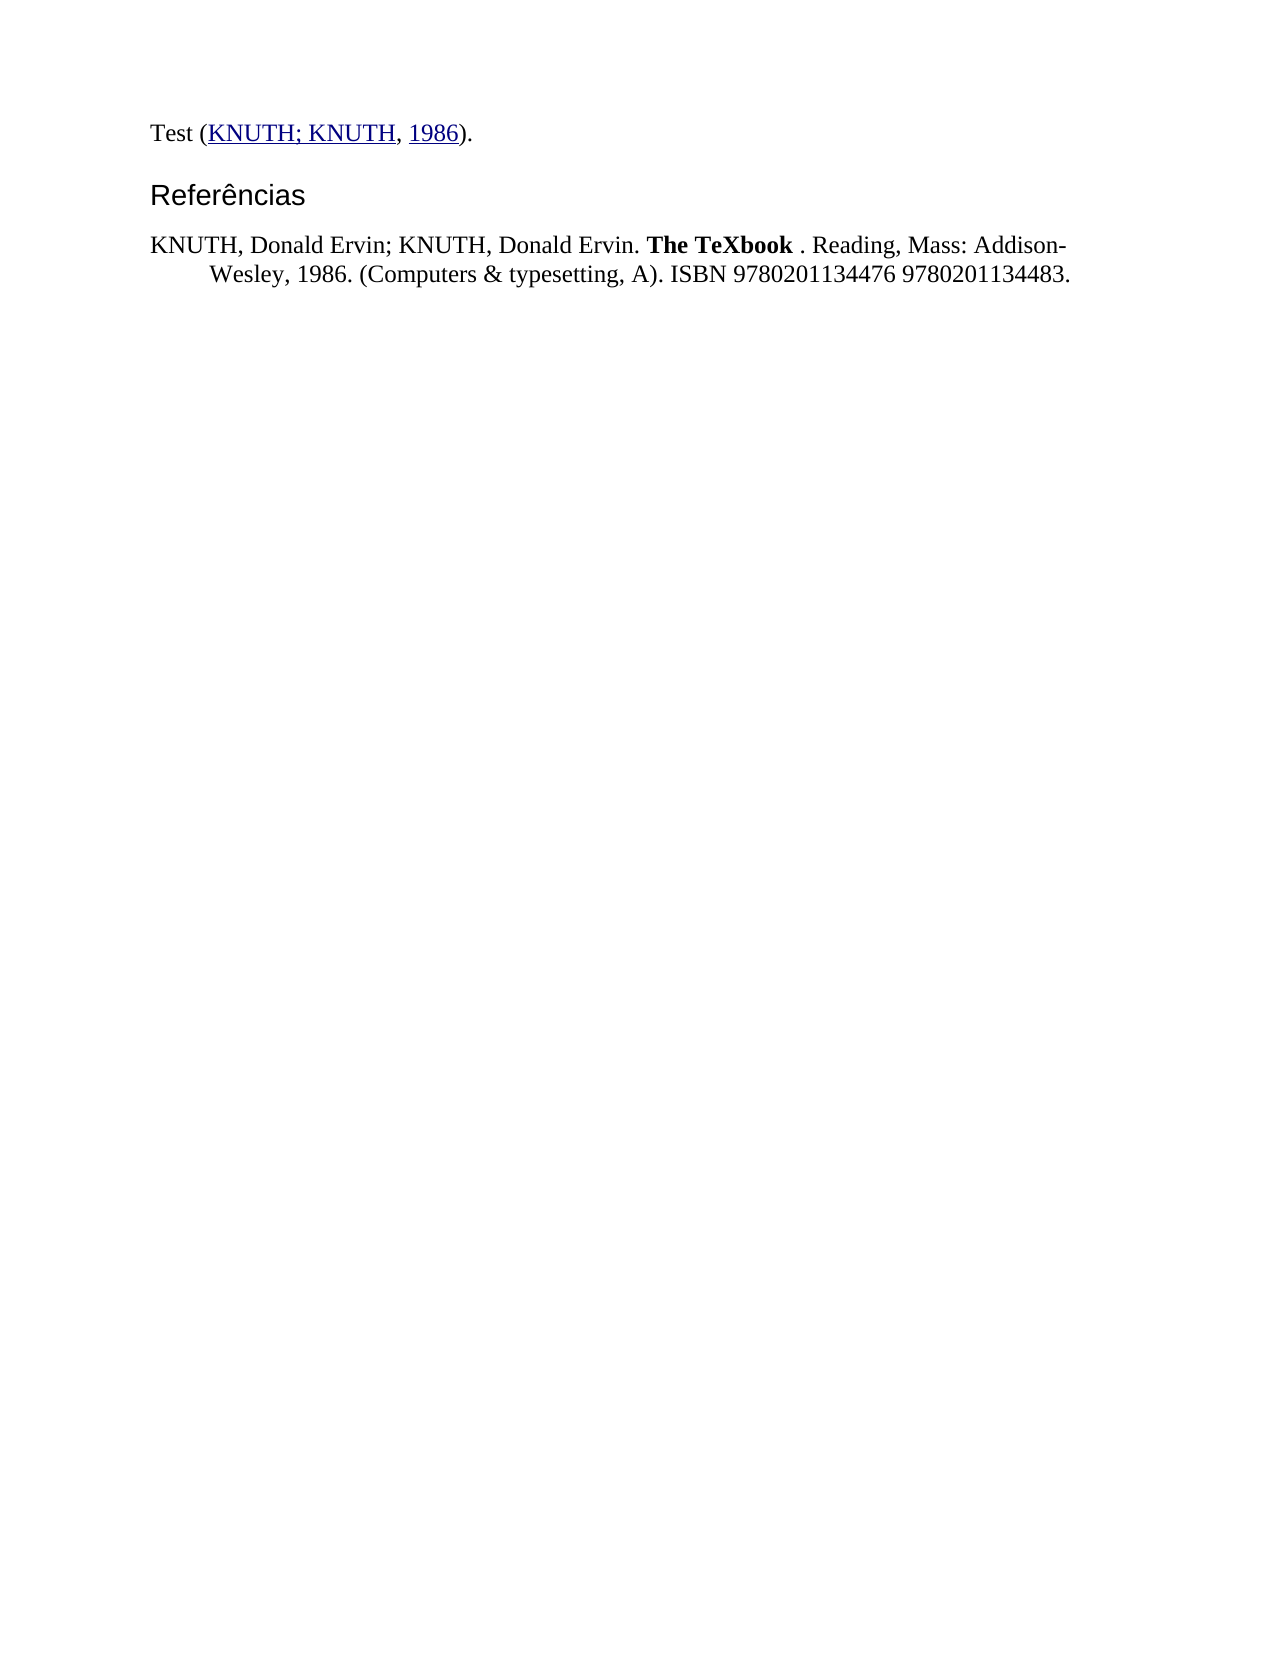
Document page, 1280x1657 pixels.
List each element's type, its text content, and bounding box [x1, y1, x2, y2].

text Test (KNUTH; KNUTH, 1986). [150, 118, 1130, 147]
subtitle Referências [150, 178, 1130, 211]
text KNUTH, Donald Ervin; KNUTH, Donald Ervin. The TeXbook . Reading, Mass: Addison-Wesley, 1986. (Computers & typesetting, A). ISBN 9780201134476 9780201134483. [150, 230, 1130, 287]
